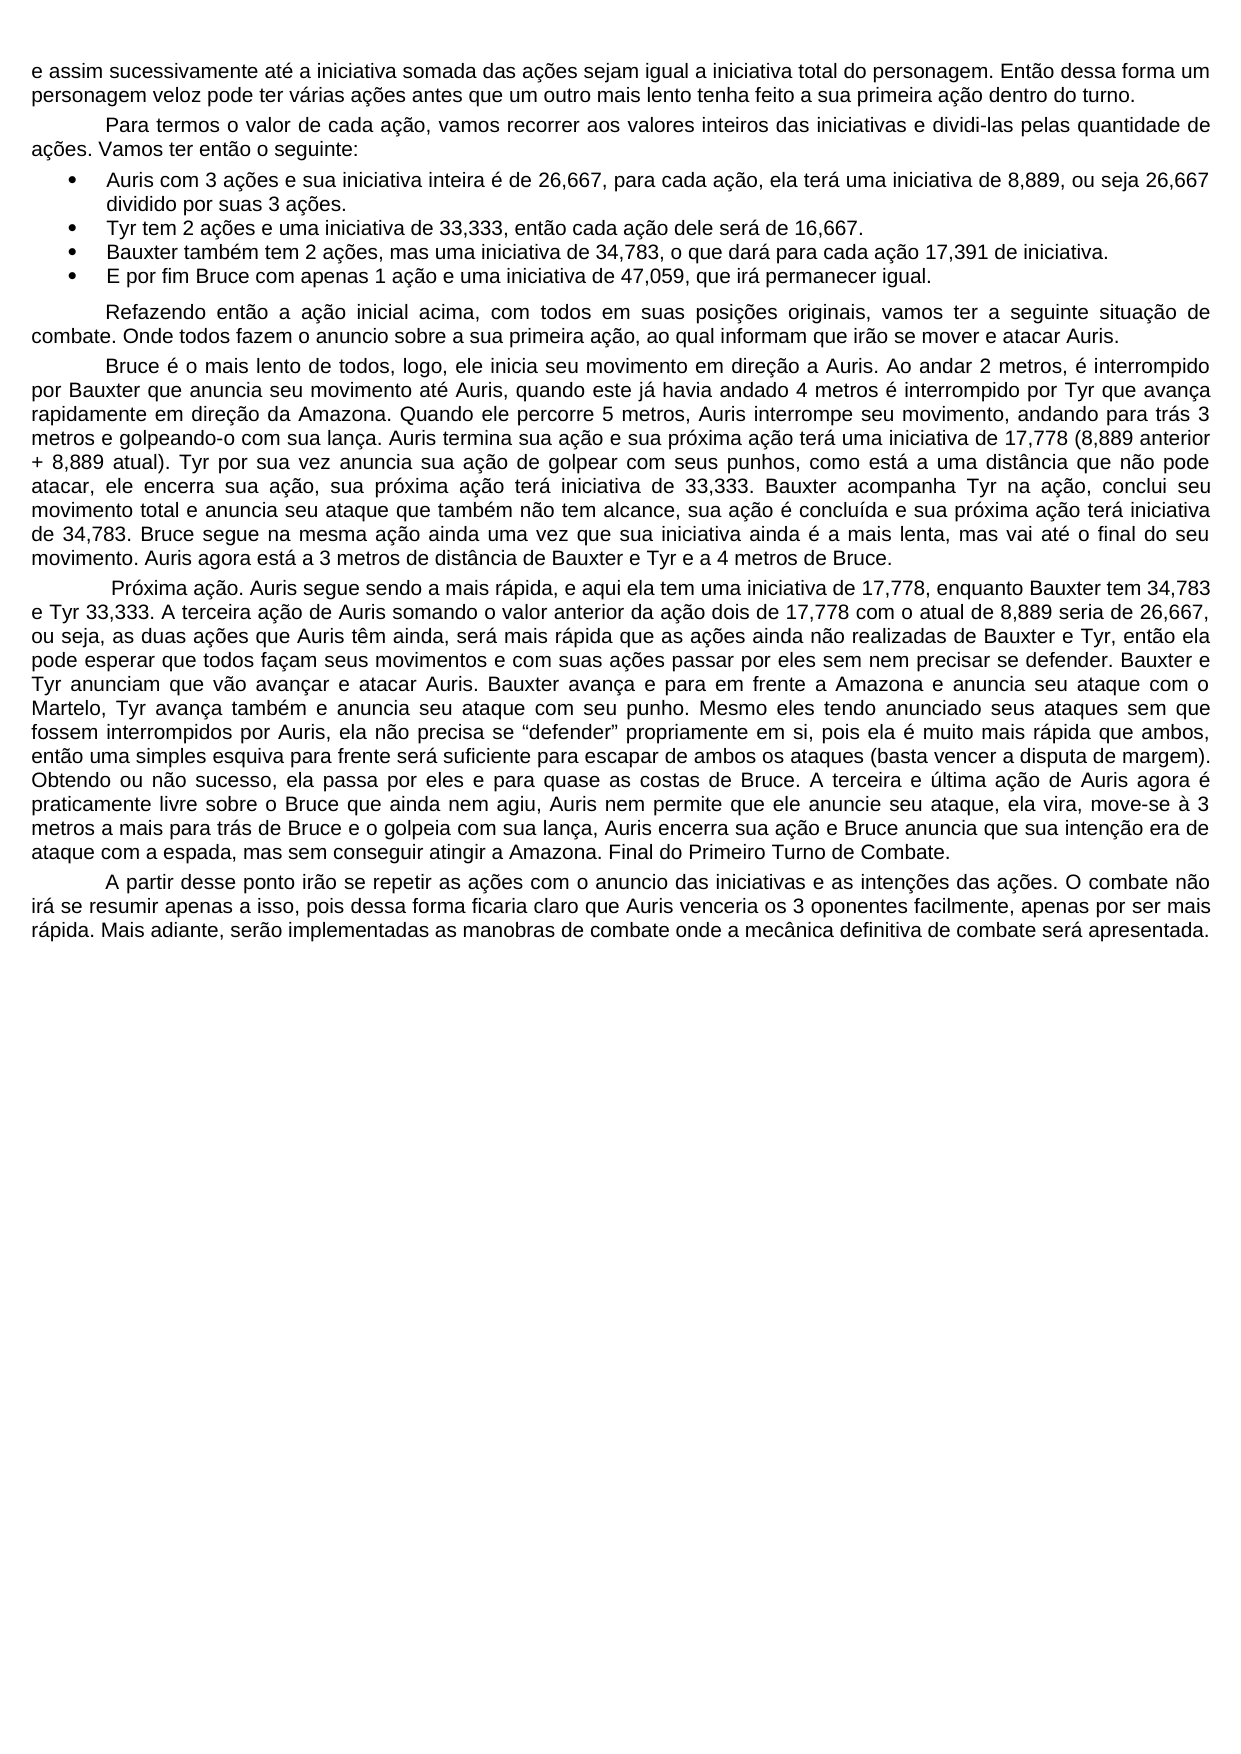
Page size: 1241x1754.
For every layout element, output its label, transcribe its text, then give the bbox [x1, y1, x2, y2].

text Refazendo então a ação inicial acima, com todos em suas posições originais, vamos ter a seguinte situação de combate. Onde todos fazem o anuncio sobre a sua primeira ação, ao qual informam que irão se mover e atacar Auris. [31, 300, 1212, 348]
text Bruce é o mais lento de todos, logo, ele inicia seu movimento em direção a Auris. Ao andar 2 metros, é interrompido por Bauxter que anuncia seu movimento até Auris, quando este já havia andado 4 metros é interrompido por Tyr que avança rapidamente em direção da Amazona. Quando ele percorre 5 metros, Auris interrompe seu movimento, andando para trás 3 metros e golpeando-o com sua lança. Auris termina sua ação e sua próxima ação terá uma iniciativa de 17,778 (8,889 anterior + 8,889 atual). Tyr por sua vez anuncia sua ação de golpear com seus punhos, como está a uma distância que não pode atacar, ele encerra sua ação, sua próxima ação terá iniciativa de 33,333. Bauxter acompanha Tyr na ação, conclui seu movimento total e anuncia seu ataque que também não tem alcance, sua ação é concluída e sua próxima ação terá iniciativa de 34,783. Bruce segue na mesma ação ainda uma vez que sua iniciativa ainda é a mais lenta, mas vai até o final do seu movimento. Auris agora está a 3 metros de distância de Bauxter e Tyr e a 4 metros de Bruce. [31, 354, 1212, 570]
text Próxima ação. Auris segue sendo a mais rápida, e aqui ela tem uma iniciativa de 17,778, enquanto Bauxter tem 34,783 e Tyr 33,333. A terceira ação de Auris somando o valor anterior da ação dois de 17,778 com o atual de 8,889 seria de 26,667, ou seja, as duas ações que Auris têm ainda, será mais rápida que as ações ainda não realizadas de Bauxter e Tyr, então ela pode esperar que todos façam seus movimentos e com suas ações passar por eles sem nem precisar se defender. Bauxter e Tyr anunciam que vão avançar e atacar Auris. Bauxter avança e para em frente a Amazona e anuncia seu ataque com o Martelo, Tyr avança também e anuncia seu ataque com seu punho. Mesmo eles tendo anunciado seus ataques sem que fossem interrompidos por Auris, ela não precisa se “defender” propriamente em si, pois ela é muito mais rápida que ambos, então uma simples esquiva para frente será suficiente para escapar de ambos os ataques (basta vencer a disputa de margem). Obtendo ou não sucesso, ela passa por eles e para quase as costas de Bruce. A terceira e última ação de Auris agora é praticamente livre sobre o Bruce que ainda nem agiu, Auris nem permite que ele anuncie seu ataque, ela vira, move-se à 3 metros a mais para trás de Bruce e o golpeia com sua lança, Auris encerra sua ação e Bruce anuncia que sua intenção era de ataque com a espada, mas sem conseguir atingir a Amazona. Final do Primeiro Turno de Combate. [31, 576, 1212, 864]
list Bauxter também tem 2 ações, mas uma iniciativa de 34,783, o que dará para cada ação 17,391 de iniciativa. [69, 239, 1212, 263]
text e assim sucessivamente até a iniciativa somada das ações sejam igual a iniciativa total do personagem. Então dessa forma um personagem veloz pode ter várias ações antes que um outro mais lento tenha feito a sua primeira ação dentro do turno. [31, 59, 1212, 107]
text A partir desse ponto irão se repetir as ações com o anuncio das iniciativas e as intenções das ações. O combate não irá se resumir apenas a isso, pois dessa forma ficaria claro que Auris venceria os 3 oponentes facilmente, apenas por ser mais rápida. Mais adiante, serão implementadas as manobras de combate onde a mecânica definitiva de combate será apresentada. [31, 870, 1212, 942]
list Tyr tem 2 ações e uma iniciativa de 33,333, então cada ação dele será de 16,667. [69, 215, 1212, 239]
list Auris com 3 ações e sua iniciativa inteira é de 26,667, para cada ação, ela terá uma iniciativa de 8,889, ou seja 26,667 dividido por suas 3 ações. [69, 167, 1212, 215]
text Para termos o valor de cada ação, vamos recorrer aos valores inteiros das iniciativas e dividi-las pelas quantidade de ações. Vamos ter então o seguinte: [31, 113, 1212, 161]
list E por fim Bruce com apenas 1 ação e uma iniciativa de 47,059, que irá permanecer igual. [69, 263, 1212, 288]
